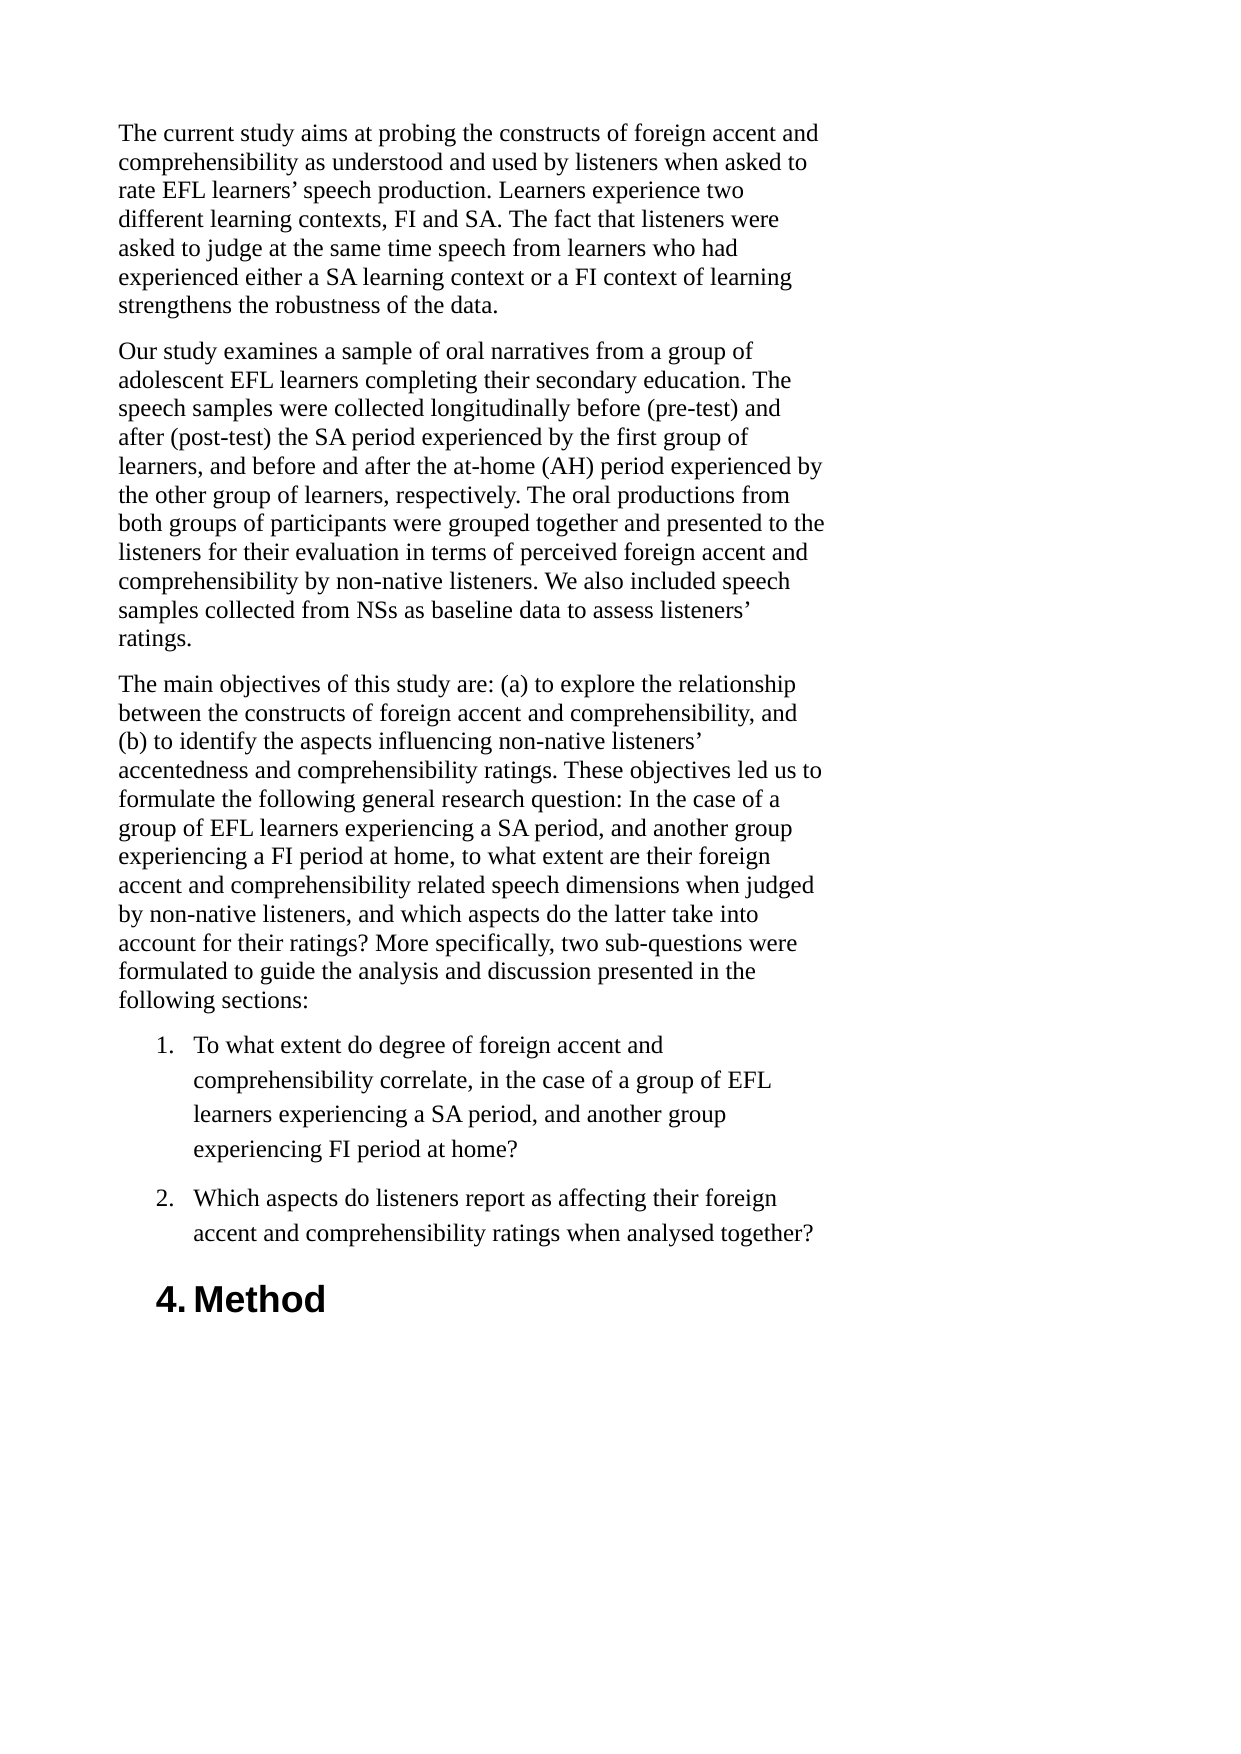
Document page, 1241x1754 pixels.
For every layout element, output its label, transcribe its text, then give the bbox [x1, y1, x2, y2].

list Method [156, 1277, 827, 1320]
text The current study aims at probing the constructs of foreign accent and comprehensibility as understood and used by listeners when asked to rate EFL learners’ speech production. Learners experience two different learning contexts, FI and SA. The fact that listeners were asked to judge at the same time speech from learners who had experienced either a SA learning context or a FI context of learning strengthens the robustness of the data. [118, 118, 827, 319]
text Our study examines a sample of oral narratives from a group of adolescent EFL learners completing their secondary education. The speech samples were collected longitudinally before (pre-test) and after (post-test) the SA period experienced by the first group of learners, and before and after the at-home (AH) period experienced by the other group of learners, respectively. The oral productions from both groups of participants were grouped together and presented to the listeners for their evaluation in terms of perceived foreign accent and comprehensibility by non-native listeners. We also included speech samples collected from NSs as baseline data to assess listeners’ ratings. [118, 336, 827, 652]
text The main objectives of this study are: (a) to explore the relationship between the constructs of foreign accent and comprehensibility, and (b) to identify the aspects influencing non-native listeners’ accentedness and comprehensibility ratings. These objectives led us to formulate the following general research question: In the case of a group of EFL learners experiencing a SA period, and another group experiencing a FI period at home, to what extent are their foreign accent and comprehensibility related speech dimensions when judged by non-native listeners, and which aspects do the latter take into account for their ratings? More specifically, two sub-questions were formulated to guide the analysis and discussion presented in the following sections: [118, 669, 827, 1014]
list Which aspects do listeners report as affecting their foreign accent and comprehensibility ratings when analysed together? [156, 1183, 827, 1246]
list To what extent do degree of foreign accent and comprehensibility correlate, in the case of a group of EFL learners experiencing a SA period, and another group experiencing FI period at home? [156, 1031, 827, 1163]
